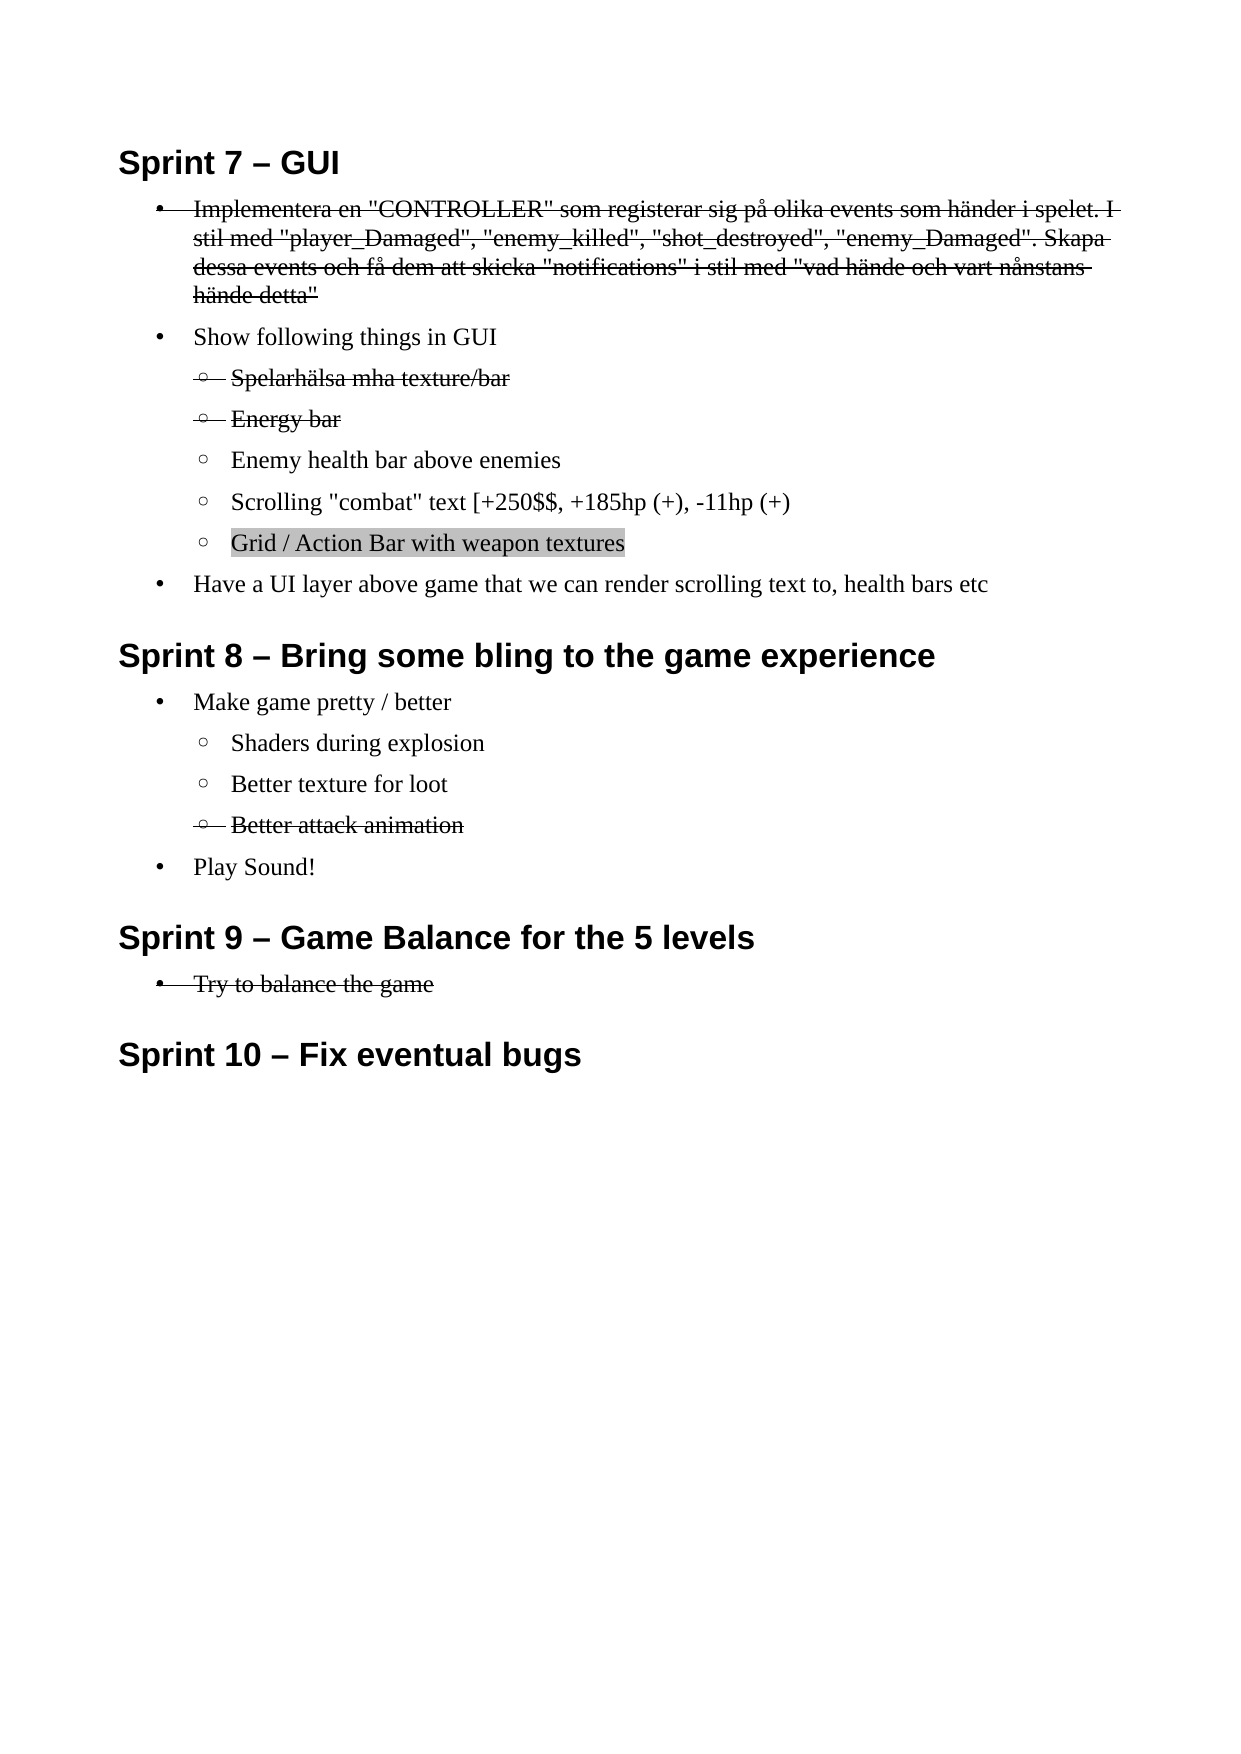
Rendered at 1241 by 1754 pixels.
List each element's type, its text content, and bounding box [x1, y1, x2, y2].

list Try to balance the game [156, 969, 1122, 998]
list Grid / Action Bar with weapon textures [193, 528, 1122, 557]
subtitle Sprint 10 – Fix eventual bugs [118, 1035, 1122, 1074]
list Scrolling "combat" text [+250$$, +185hp (+), -11hp (+) [193, 487, 1122, 516]
list Spelarhälsa mha texture/bar [193, 363, 1122, 392]
list Show following things in GUI [156, 322, 1122, 351]
list Shaders during explosion [193, 728, 1122, 757]
subtitle Sprint 7 – GUI [118, 143, 1122, 182]
list Enemy health bar above enemies [193, 446, 1122, 474]
subtitle Sprint 9 – Game Balance for the 5 levels [118, 918, 1122, 957]
subtitle Sprint 8 – Bring some bling to the game experience [118, 636, 1122, 674]
list Have a UI layer above game that we can render scrolling text to, health bars etc [156, 569, 1122, 598]
list Make game pretty / better [156, 687, 1122, 715]
list Play Sound! [156, 852, 1122, 880]
list Implementera en "CONTROLLER" som registerar sig på olika events som händer i spelet. I stil med "player_Damaged", "enemy_killed", "shot_destroyed", "enemy_Damaged". Skapa dessa events och få dem att skicka "notifications" i stil med "vad hände och vart nånstans hände detta" [156, 194, 1122, 309]
list Energy bar [193, 404, 1122, 433]
list Better texture for loot [193, 769, 1122, 798]
list Better attack animation [193, 810, 1122, 839]
